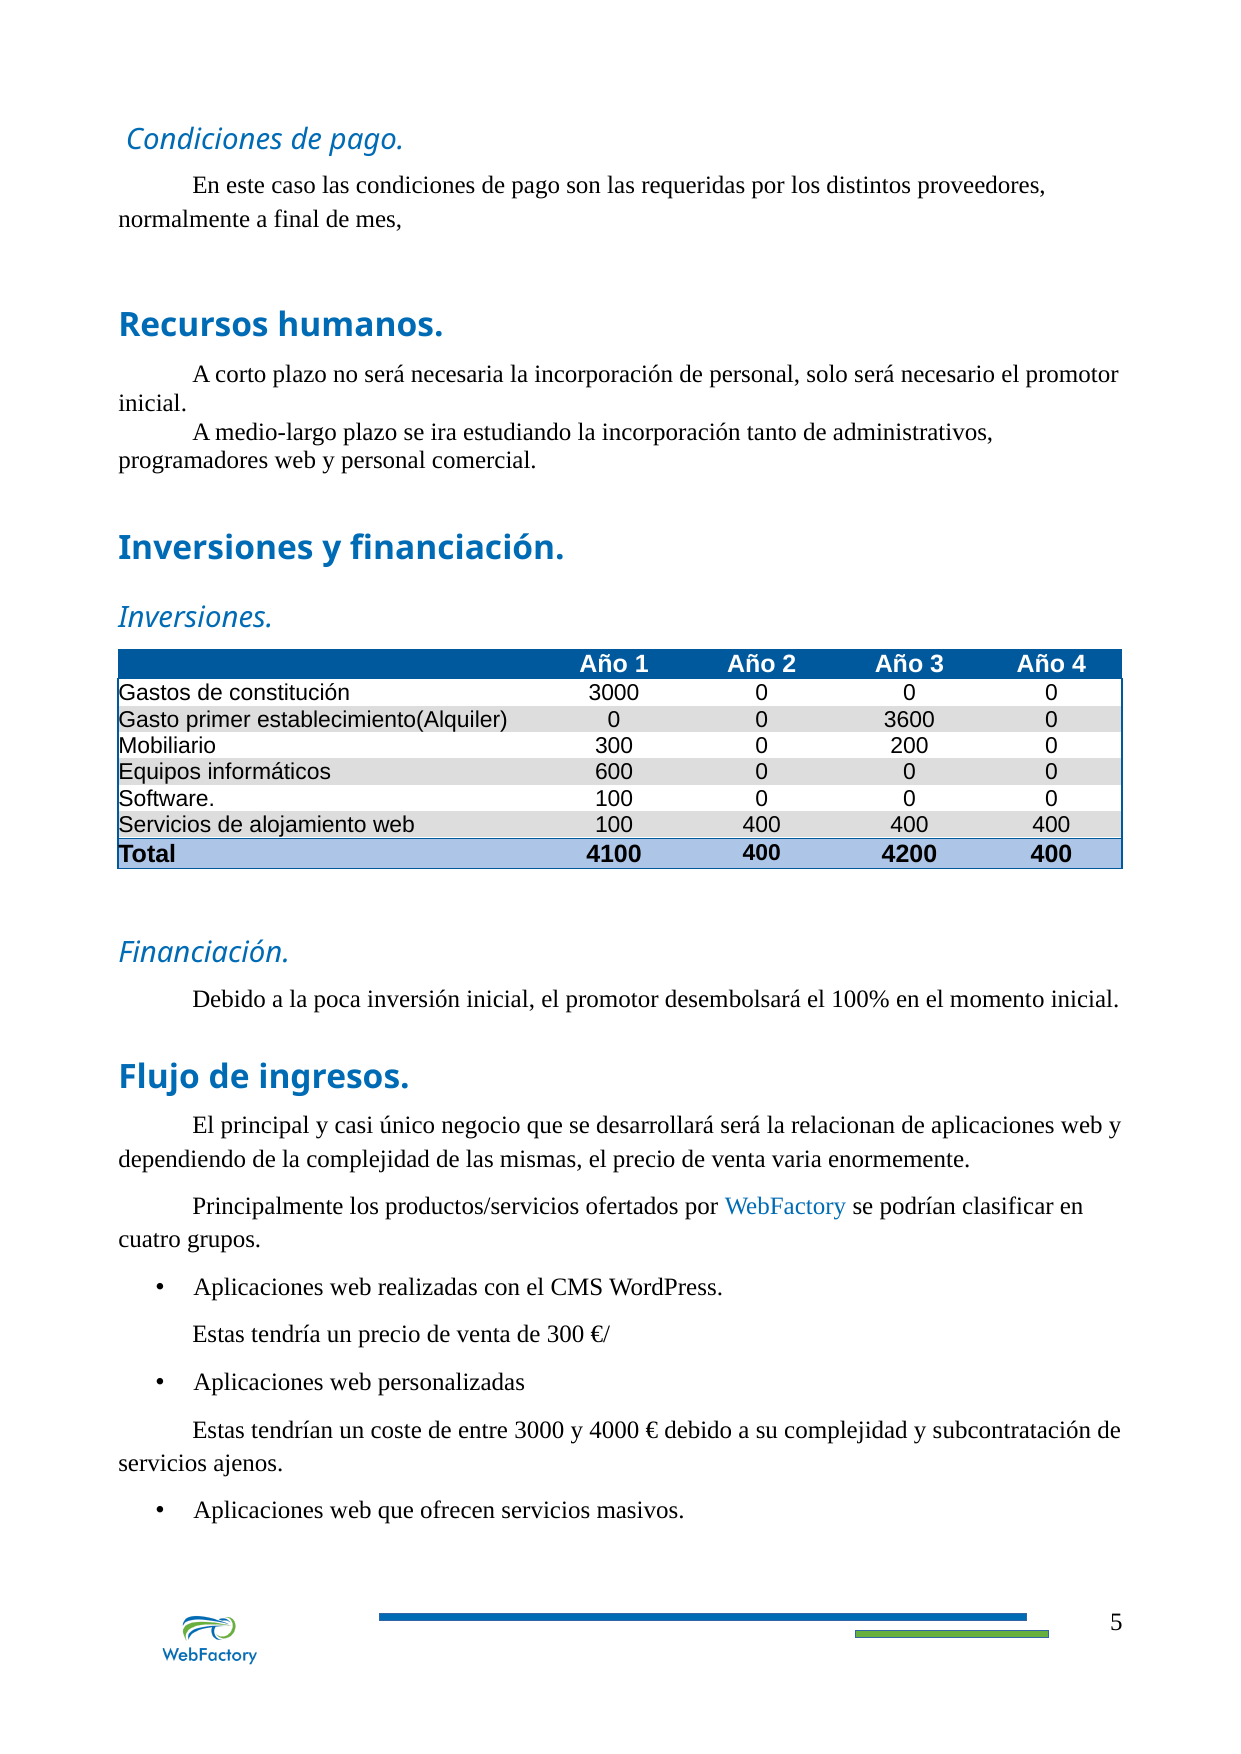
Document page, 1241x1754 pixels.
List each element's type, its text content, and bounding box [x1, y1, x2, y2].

subtitle Recursos humanos. [118, 301, 1122, 347]
table_cell 600 [543, 758, 685, 785]
subtitle Inversiones. [118, 596, 1122, 636]
text A corto plazo no será necesaria la incorporación de personal, solo será necesario el promotor inicial. [118, 359, 1122, 417]
table_cell 0 [543, 706, 685, 732]
text El principal y casi único negocio que se desarrollará será la relacionan de aplicaciones web y dependiendo de la complejidad de las mismas, el precio de venta varia enormemente. [118, 1111, 1122, 1172]
picture [162, 1612, 257, 1668]
table_cell 100 [543, 785, 685, 811]
table_cell 0 [685, 706, 838, 732]
table_header Año 4 [980, 649, 1122, 678]
table_cell 0 [685, 679, 838, 706]
table_cell 0 [685, 732, 838, 758]
table_cell Gasto primer establecimiento(Alquiler) [119, 706, 543, 732]
table_cell Software. [119, 785, 543, 811]
text En este caso las condiciones de pago son las requeridas por los distintos proveedores, normalmente a final de mes, [118, 171, 1122, 232]
table_cell 0 [838, 785, 980, 811]
table_cell Gastos de constitución [119, 679, 543, 706]
table_cell 0 [838, 679, 980, 706]
text A medio-largo plazo se ira estudiando la incorporación tanto de administrativos, programadores web y personal comercial. [118, 417, 1122, 474]
table_cell 4200 [838, 839, 980, 868]
text Debido a la poca inversión inicial, el promotor desembolsará el 100% en el momento inicial. [118, 984, 1122, 1013]
table_cell 0 [685, 758, 838, 785]
subtitle Inversiones y financiación. [118, 524, 1122, 569]
table_cell 0 [685, 785, 838, 811]
table_cell 200 [838, 732, 980, 758]
table_cell 400 [980, 839, 1121, 868]
text Principalmente los productos/servicios ofertados por WebFactory se podrían clasificar en cuatro grupos. [118, 1191, 1122, 1253]
table_cell 0 [980, 758, 1121, 785]
table_cell 0 [980, 706, 1121, 732]
table_cell Equipos informáticos [119, 758, 543, 785]
list Aplicaciones web realizadas con el CMS WordPress. [156, 1272, 1122, 1301]
table_header Año 3 [838, 649, 980, 678]
table_cell 0 [838, 758, 980, 785]
table_header [118, 649, 543, 678]
text Estas tendría un precio de venta de 300 €/ [118, 1319, 1122, 1348]
table_cell 400 [685, 839, 838, 868]
table_cell 4100 [543, 839, 685, 868]
table_cell Total [119, 839, 543, 868]
table_cell 0 [980, 785, 1121, 811]
subtitle Condiciones de pago. [118, 118, 1122, 158]
table_header Año 2 [685, 649, 838, 678]
table_cell Servicios de alojamiento web [119, 811, 543, 837]
table_cell 300 [543, 732, 685, 758]
table_cell 0 [980, 679, 1121, 706]
table_cell Mobiliario [119, 732, 543, 758]
table_cell 3600 [838, 706, 980, 732]
table_cell 400 [685, 811, 838, 837]
table_cell 0 [980, 732, 1121, 758]
table_cell 400 [980, 811, 1121, 837]
text Estas tendrían un coste de entre 3000 y 4000 € debido a su complejidad y subcontratación de servicios ajenos. [118, 1415, 1122, 1476]
table_cell 3000 [543, 679, 685, 706]
table_cell 100 [543, 811, 685, 837]
list Aplicaciones web que ofrecen servicios masivos. [156, 1495, 1122, 1524]
list Aplicaciones web personalizadas [156, 1367, 1122, 1396]
table_cell 400 [838, 811, 980, 837]
table_header Año 1 [543, 649, 685, 678]
subtitle Financiación. [118, 931, 1122, 971]
subtitle Flujo de ingresos. [118, 1052, 1122, 1098]
